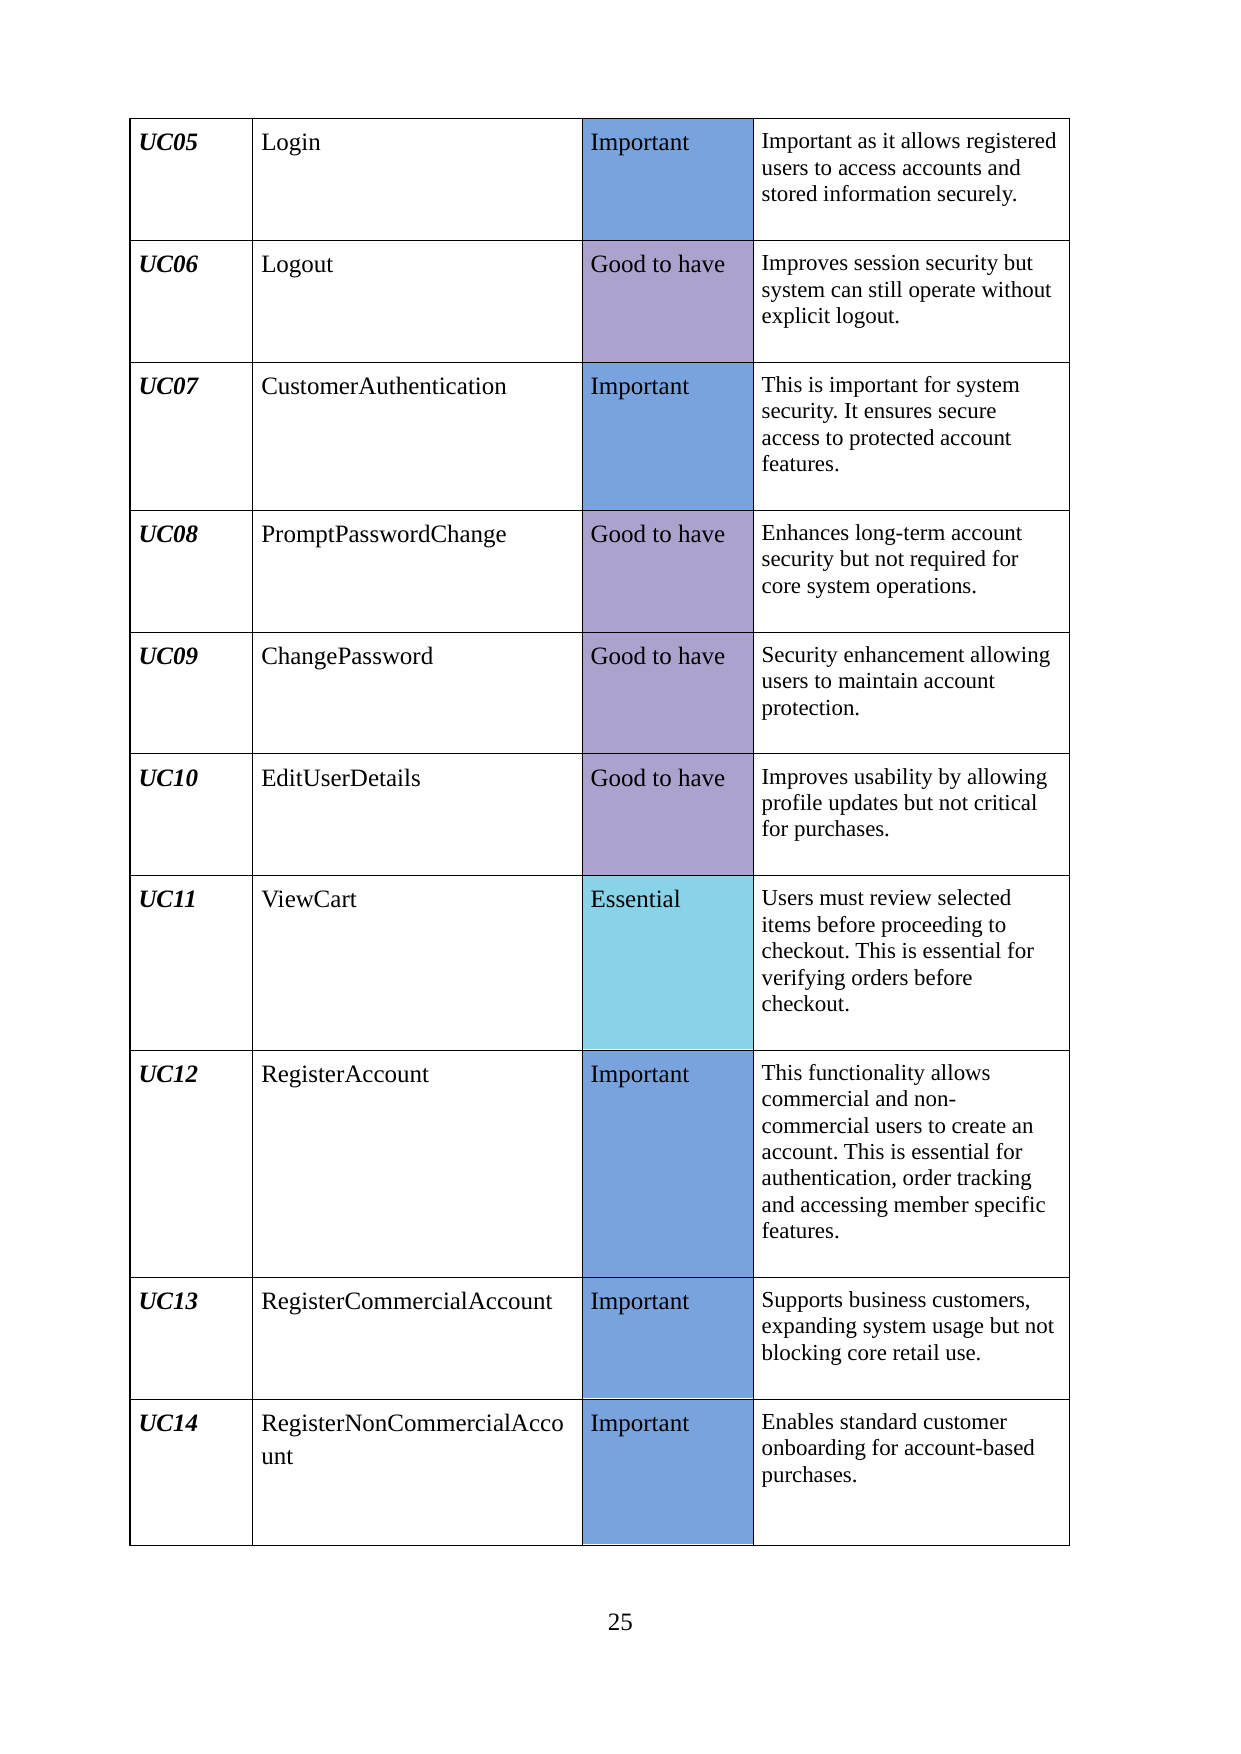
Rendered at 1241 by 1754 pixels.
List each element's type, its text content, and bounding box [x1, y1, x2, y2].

table_cell This is important for system security. It ensures secure access to protected account features. [754, 363, 1069, 510]
table_cell Supports business customers, expanding system usage but not blocking core retail use. [754, 1278, 1069, 1398]
table_cell Important [583, 1051, 753, 1277]
table_cell UC09 [131, 633, 252, 753]
table_cell UC13 [131, 1278, 252, 1398]
table_cell UC06 [131, 241, 252, 362]
table_cell UC07 [131, 363, 252, 510]
table_cell Important [583, 1400, 753, 1544]
table_cell ViewCart [253, 876, 582, 1049]
table_cell UC11 [131, 876, 252, 1049]
table_cell UC08 [131, 511, 252, 632]
table_cell PromptPasswordChange [253, 511, 582, 632]
table_cell UC14 [131, 1400, 252, 1544]
table_cell Good to have [583, 754, 753, 875]
table_cell Users must review selected items before proceeding to checkout. This is essential for verifying orders before checkout. [754, 876, 1069, 1049]
table_cell Essential [583, 876, 753, 1049]
table_cell Improves session security but system can still operate without explicit logout. [754, 241, 1069, 362]
table_cell Logout [253, 241, 582, 362]
table_cell RegisterNonCommercialAccount [253, 1400, 582, 1544]
table_cell ChangePassword [253, 633, 582, 753]
table_cell EditUserDetails [253, 754, 582, 875]
table_cell CustomerAuthentication [253, 363, 582, 510]
table_cell Enhances long-term account security but not required for core system operations. [754, 511, 1069, 632]
table_cell Login [253, 119, 582, 240]
table_cell Important [583, 363, 753, 510]
table_cell Improves usability by allowing profile updates but not critical for purchases. [754, 754, 1069, 875]
table_cell Important [583, 1278, 753, 1398]
table_cell RegisterCommercialAccount [253, 1278, 582, 1398]
table_cell Important [583, 119, 753, 240]
table_cell UC10 [131, 754, 252, 875]
table_cell RegisterAccount [253, 1051, 582, 1277]
table_cell UC12 [131, 1051, 252, 1277]
table_cell Good to have [583, 241, 753, 362]
table_cell Security enhancement allowing users to maintain account protection. [754, 633, 1069, 753]
table_cell UC05 [131, 119, 252, 240]
table_cell Important as it allows registered users to access accounts and stored information securely. [754, 119, 1069, 240]
table_cell Good to have [583, 633, 753, 753]
table_cell Good to have [583, 511, 753, 632]
table_cell Enables standard customer onboarding for account-based purchases. [754, 1400, 1069, 1544]
table_cell This functionality allows commercial and non-commercial users to create an account. This is essential for authentication, order tracking and accessing member specific features. [754, 1051, 1069, 1277]
